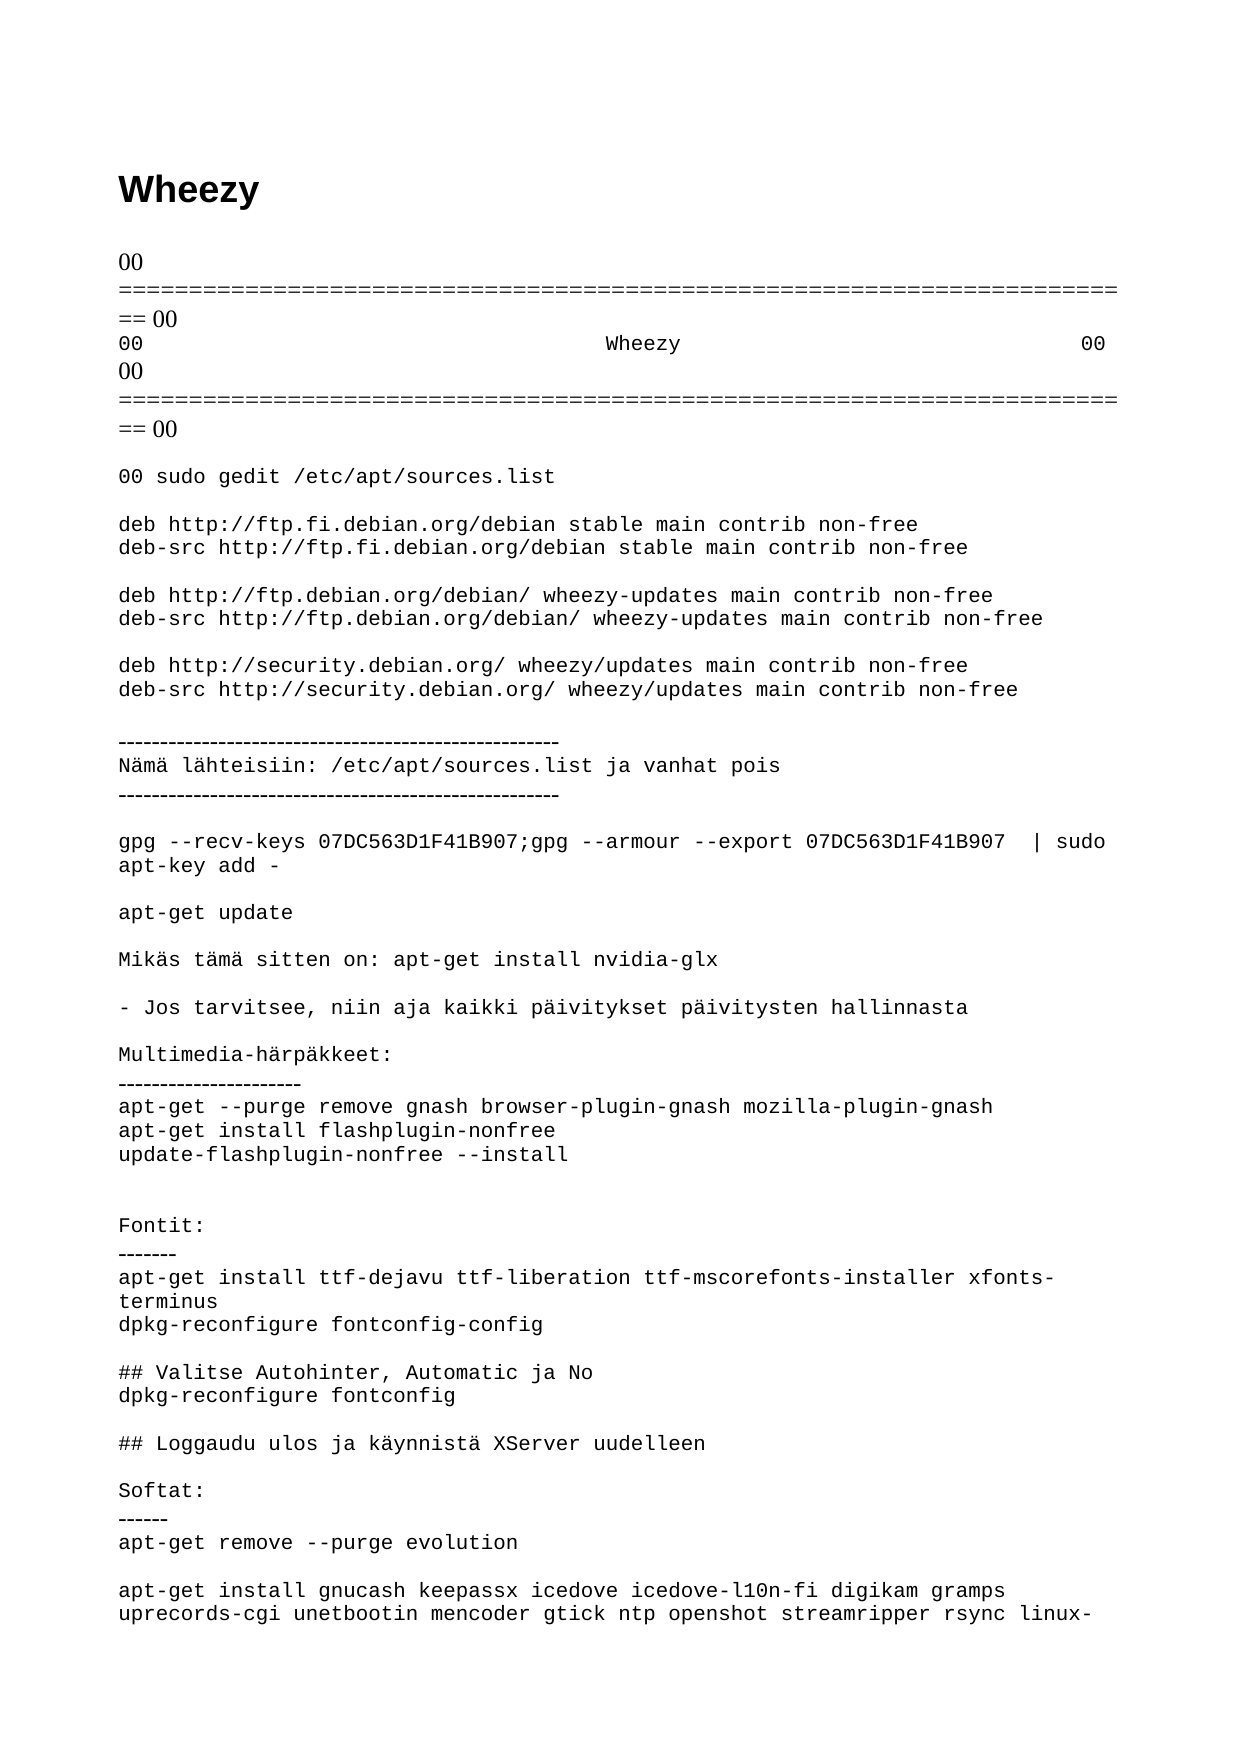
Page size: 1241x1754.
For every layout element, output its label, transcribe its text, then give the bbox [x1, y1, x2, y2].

text dpkg-reconfigure fontconfig-config [118, 1314, 1122, 1338]
text apt-get --purge remove gnash browser-plugin-gnash mozilla-plugin-gnash [118, 1096, 1122, 1120]
text ------ [118, 1503, 1122, 1532]
text - Jos tarvitsee, niin aja kaikki päivitykset päivitysten hallinnasta [118, 997, 1122, 1020]
text Softat: [118, 1480, 1122, 1503]
text ----------------------------------------------------- [118, 726, 1122, 755]
text ----------------------------------------------------- [118, 779, 1122, 808]
text apt-get install flashplugin-nonfree [118, 1120, 1122, 1144]
text deb-src http://ftp.debian.org/debian/ wheezy-updates main contrib non-free [118, 608, 1122, 632]
text ## Valitse Autohinter, Automatic ja No [118, 1362, 1122, 1385]
text deb http://security.debian.org/ wheezy/updates main contrib non-free [118, 656, 1122, 679]
text Fontit: [118, 1215, 1122, 1238]
text ## Loggaudu ulos ja käynnistä XServer uudelleen [118, 1433, 1122, 1456]
text update-flashplugin-nonfree --install [118, 1144, 1122, 1167]
text Multimedia-härpäkkeet: [118, 1044, 1122, 1068]
text 00 ========================================================================= 00 [118, 247, 1122, 333]
text 00 sudo gedit /etc/apt/sources.list [118, 466, 1122, 490]
text deb http://ftp.debian.org/debian/ wheezy-updates main contrib non-free [118, 584, 1122, 608]
text deb-src http://ftp.fi.debian.org/debian stable main contrib non-free [118, 537, 1122, 561]
text gpg --recv-keys 07DC563D1F41B907;gpg --armour --export 07DC563D1F41B907 | sudo apt-key add - [118, 831, 1122, 878]
text apt-get install gnucash keepassx icedove icedove-l10n-fi digikam gramps uprecords-cgi unetbootin mencoder gtick ntp openshot streamripper rsync linux- [118, 1579, 1122, 1627]
text Nämä lähteisiin: /etc/apt/sources.list ja vanhat pois [118, 755, 1122, 779]
text apt-get install ttf-dejavu ttf-liberation ttf-mscorefonts-installer xfonts-terminus [118, 1267, 1122, 1314]
text 00 Wheezy 00 [118, 333, 1122, 356]
text dpkg-reconfigure fontconfig [118, 1385, 1122, 1409]
text apt-get remove --purge evolution [118, 1532, 1122, 1556]
text ---------------------- [118, 1068, 1122, 1096]
subtitle Wheezy [118, 167, 1122, 210]
text deb http://ftp.fi.debian.org/debian stable main contrib non-free [118, 514, 1122, 537]
text 00 ========================================================================= 00 [118, 356, 1122, 443]
text deb-src http://security.debian.org/ wheezy/updates main contrib non-free [118, 679, 1122, 703]
text Mikäs tämä sitten on: apt-get install nvidia-glx [118, 949, 1122, 973]
text ------- [118, 1238, 1122, 1267]
text apt-get update [118, 902, 1122, 926]
